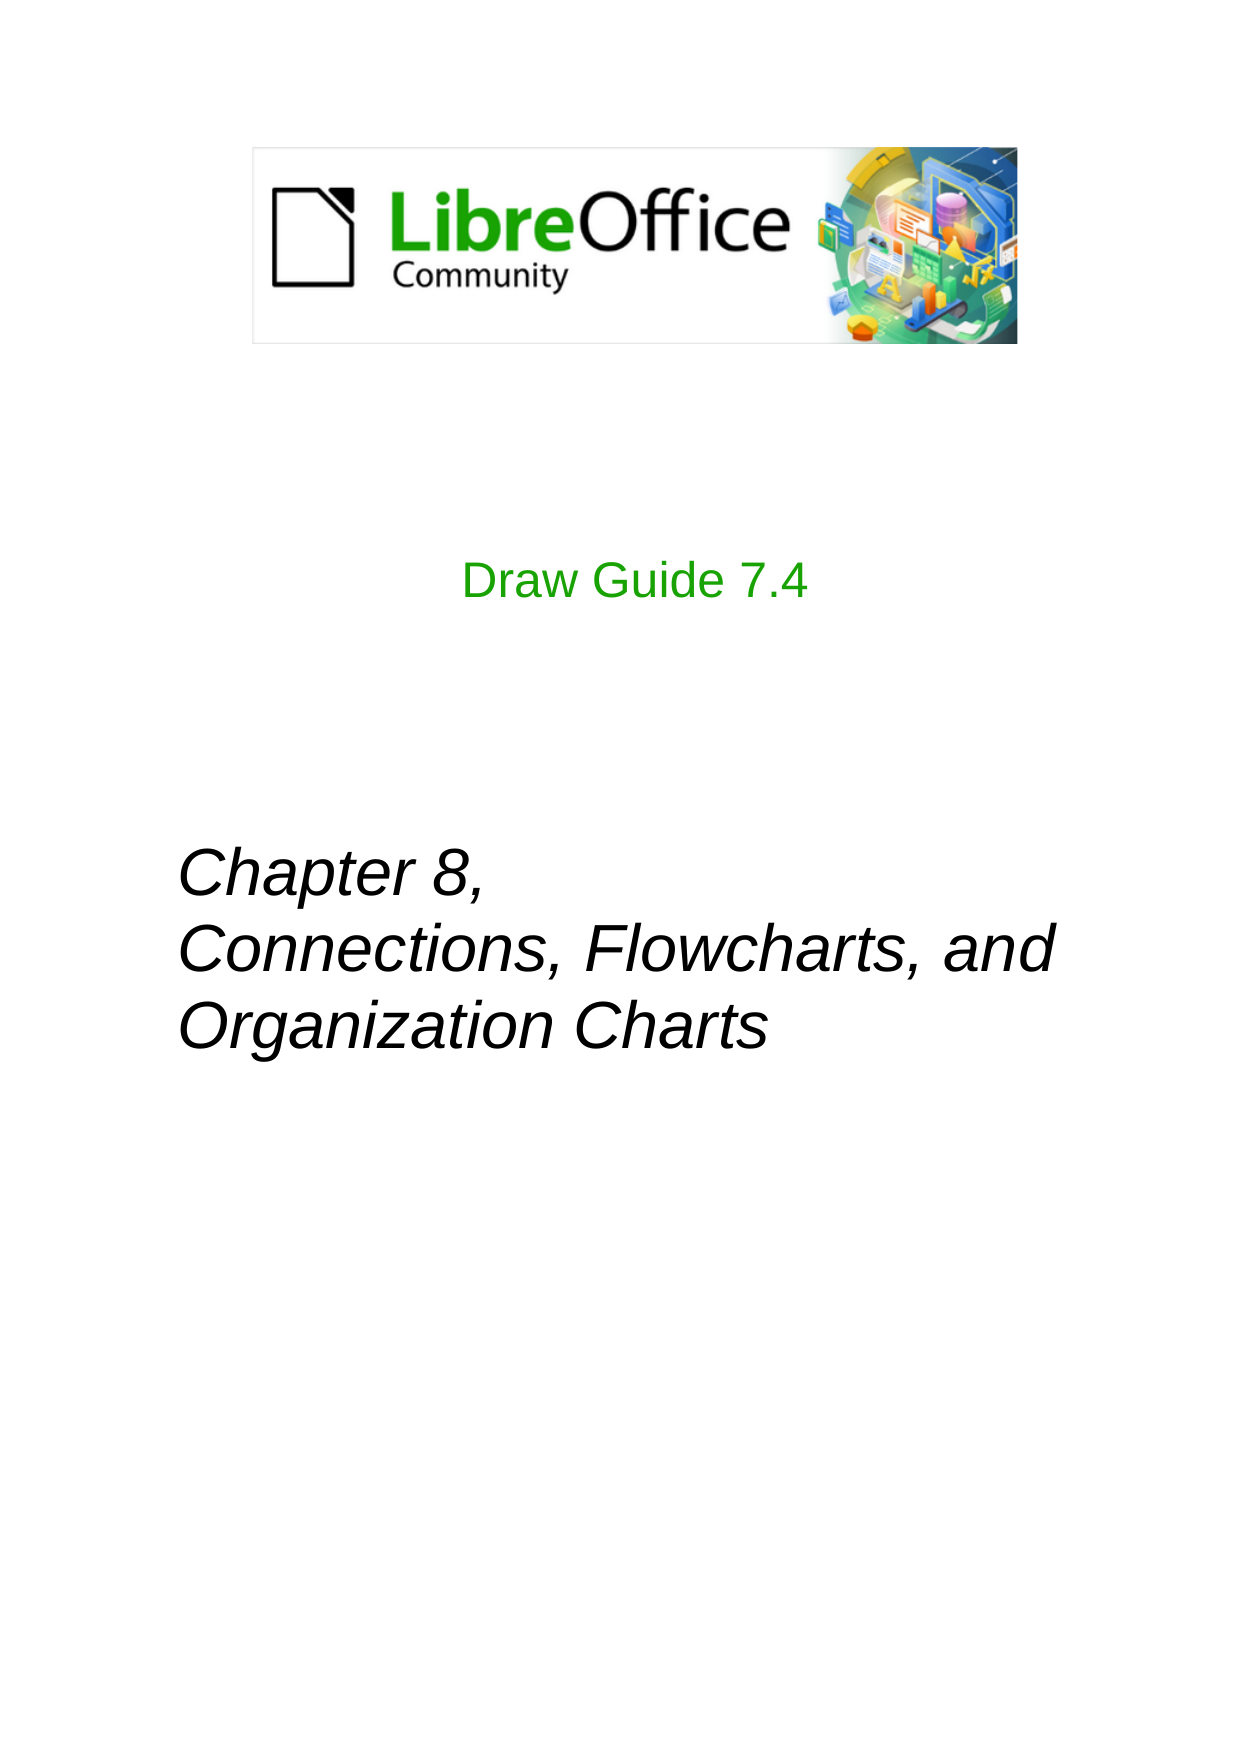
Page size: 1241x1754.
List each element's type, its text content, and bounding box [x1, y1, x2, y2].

text Draw Guide 7.4 [177, 550, 1093, 608]
picture [252, 147, 1018, 344]
title Chapter 8, Connections, Flowcharts, and Organization Charts [177, 833, 1093, 1063]
